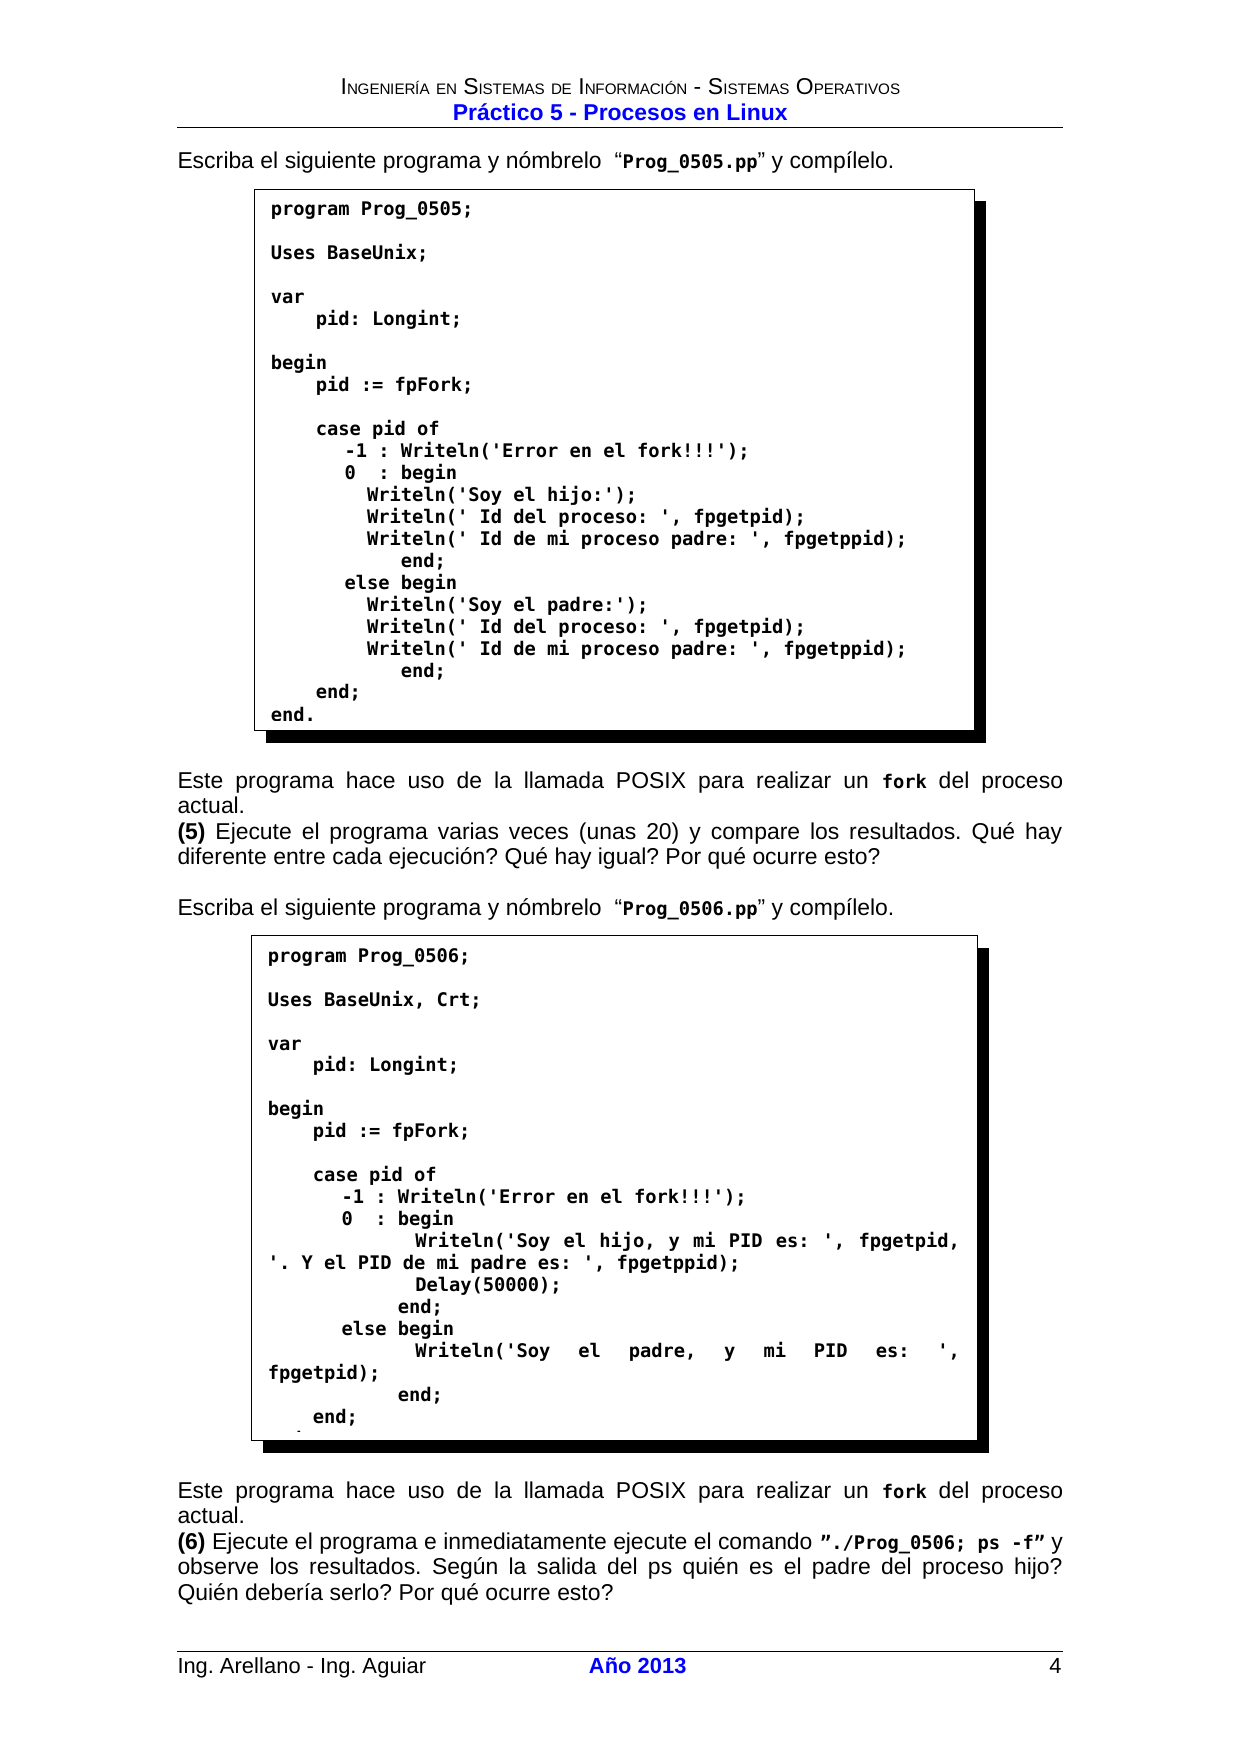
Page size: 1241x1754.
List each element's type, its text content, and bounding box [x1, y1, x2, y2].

text Writeln(' Id del proceso: ', fpgetpid); [271, 506, 957, 528]
text 0 : begin [268, 1208, 960, 1230]
text Delay(50000); [268, 1274, 960, 1296]
text pid: Longint; [268, 1054, 960, 1076]
text Este programa hace uso de la llamada POSIX para realizar un fork del proceso actual. [177, 1477, 1063, 1528]
text (5) Ejecute el programa varias veces (unas 20) y compare los resultados. Qué hay diferente entre cada ejecución? Qué hay igual? Por qué ocurre esto? [177, 818, 1063, 869]
text var [268, 1032, 960, 1054]
text -1 : Writeln('Error en el fork!!!'); [268, 1186, 960, 1208]
text end; [268, 1296, 960, 1318]
text end; [268, 1406, 960, 1428]
text end; [271, 659, 957, 681]
text end; [271, 681, 957, 703]
text Escriba el siguiente programa y nómbrelo “Prog_0505.pp” y compílelo. [177, 148, 1063, 173]
text pid := fpFork; [271, 374, 957, 396]
text Writeln('Soy el hijo:'); [271, 484, 957, 506]
text Uses BaseUnix, Crt; [268, 988, 960, 1010]
text begin [271, 352, 957, 374]
text Writeln('Soy el padre, y mi PID es: ', fpgetpid); [268, 1340, 960, 1384]
text case pid of [268, 1164, 960, 1186]
text pid: Longint; [271, 308, 957, 330]
text var [271, 286, 957, 308]
text Writeln(' Id del proceso: ', fpgetpid); [271, 616, 957, 637]
text Este programa hace uso de la llamada POSIX para realizar un fork del proceso actual. [177, 767, 1063, 818]
text Writeln(' Id de mi proceso padre: ', fpgetppid); [271, 637, 957, 659]
text Escriba el siguiente programa y nómbrelo “Prog_0506.pp” y compílelo. [177, 894, 1063, 920]
text Writeln(' Id de mi proceso padre: ', fpgetppid); [271, 528, 957, 549]
text (6) Ejecute el programa e inmediatamente ejecute el comando ”./Prog_0506; ps -f” y observe los resultados. Según la salida del ps quién es el padre del proceso hijo? Quién debería serlo? Por qué ocurre esto? [177, 1528, 1063, 1605]
text -1 : Writeln('Error en el fork!!!'); [271, 440, 957, 462]
text else begin [271, 572, 957, 593]
text end; [271, 549, 957, 572]
text pid := fpFork; [268, 1120, 960, 1142]
text end; [268, 1384, 960, 1406]
text 0 : begin [271, 462, 957, 484]
text case pid of [271, 418, 957, 440]
text end. [271, 703, 957, 721]
text else begin [268, 1318, 960, 1340]
text Uses BaseUnix; [271, 242, 957, 264]
text program Prog_0505; [271, 198, 957, 220]
text begin [268, 1098, 960, 1120]
text Writeln('Soy el hijo, y mi PID es: ', fpgetpid, '. Y el PID de mi padre es: ', fpgetppid); [268, 1230, 960, 1274]
text program Prog_0506; [268, 944, 960, 966]
text Writeln('Soy el padre:'); [271, 593, 957, 616]
